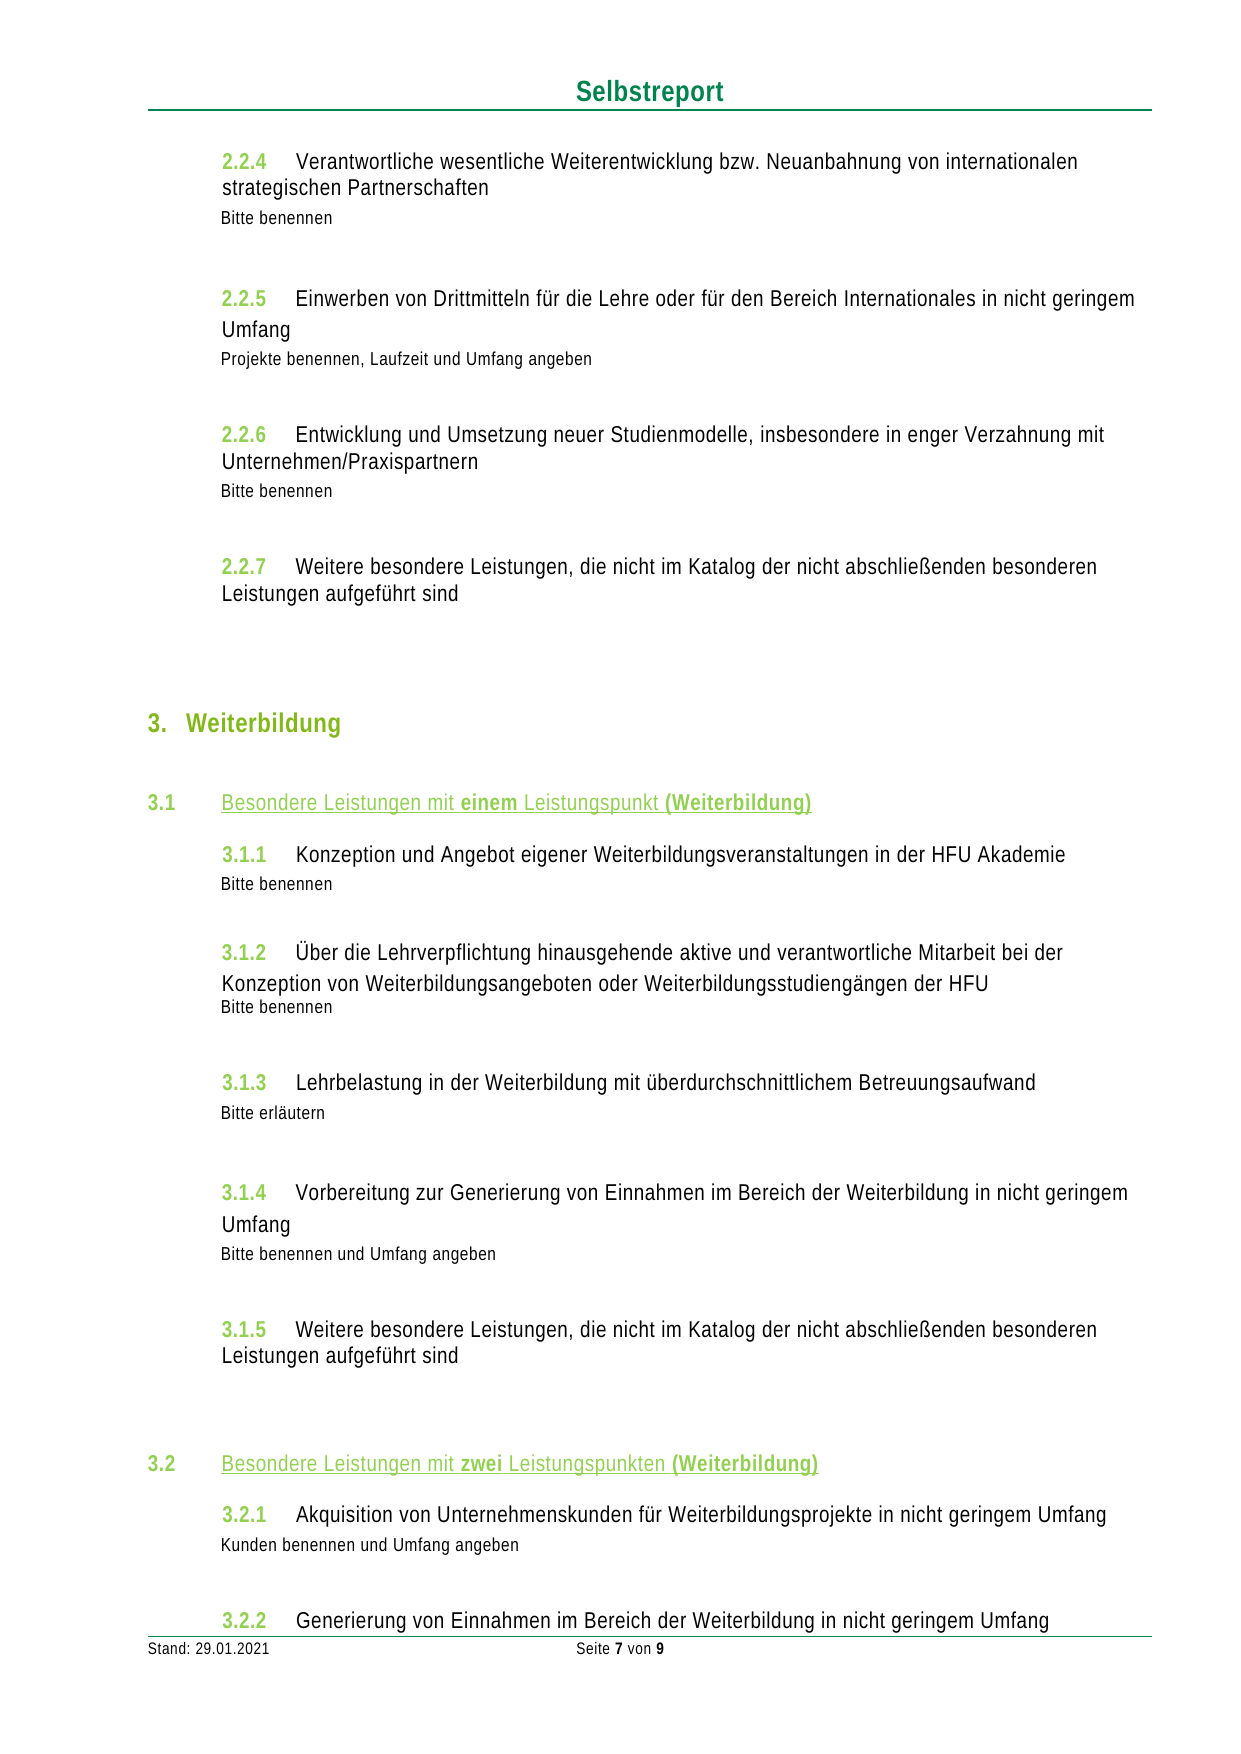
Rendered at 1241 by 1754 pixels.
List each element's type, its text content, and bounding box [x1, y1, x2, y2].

text 3.1.2 Über die Lehrverpflichtung hinausgehende aktive und verantwortliche Mitarbeit bei der Konzeption von Weiterbildungsangeboten oder Weiterbildungsstudiengängen der HFU [148, 933, 1152, 996]
text 3.1.4 Vorbereitung zur Generierung von Einnahmen im Bereich der Weiterbildung in nicht geringem Umfang [148, 1174, 1152, 1237]
text Bitte benennen [221, 996, 1152, 1018]
text Bitte benennen und Umfang angeben [221, 1243, 1152, 1265]
text Kunden benennen und Umfang angeben [221, 1534, 1152, 1556]
text Projekte benennen, Laufzeit und Umfang angeben [221, 348, 1152, 370]
text 3.1.1 Konzeption und Angebot eigener Weiterbildungsveranstaltungen in der HFU Akademie [148, 841, 1152, 867]
text 3.2.1 Akquisition von Unternehmenskunden für Weiterbildungsprojekte in nicht geringem Umfang [148, 1501, 1152, 1528]
text 2.2.4 Verantwortliche wesentliche Weiterentwicklung bzw. Neuanbahnung von internationalen strategischen Partnerschaften [148, 148, 1152, 200]
text 3.1.3 Lehrbelastung in der Weiterbildung mit überdurchschnittlichem Betreuungsaufwand [148, 1069, 1152, 1095]
text Bitte erläutern [221, 1102, 1152, 1123]
text 3.2.2 Generierung von Einnahmen im Bereich der Weiterbildung in nicht geringem Umfang [148, 1607, 1152, 1633]
text 2.2.7 Weitere besondere Leistungen, die nicht im Katalog der nicht abschließenden besonderen Leistungen aufgeführt sind [148, 553, 1152, 606]
text Bitte benennen [221, 873, 1152, 895]
list Weiterbildung [148, 707, 1152, 738]
text 2.2.5 Einwerben von Drittmitteln für die Lehre oder für den Bereich Internationales in nicht geringem Umfang [148, 279, 1152, 342]
text 3.2 Besondere Leistungen mit zwei Leistungspunkten (Weiterbildung) [148, 1445, 1152, 1476]
text Bitte benennen [221, 207, 1152, 228]
text Bitte benennen [221, 480, 1152, 502]
text 2.2.6 Entwicklung und Umsetzung neuer Studienmodelle, insbesondere in enger Verzahnung mit Unternehmen/Praxispartnern [148, 421, 1152, 474]
text 3.1.5 Weitere besondere Leistungen, die nicht im Katalog der nicht abschließenden besonderen Leistungen aufgeführt sind [148, 1316, 1152, 1369]
text 3.1 Besondere Leistungen mit einem Leistungspunkt (Weiterbildung) [148, 784, 1152, 816]
